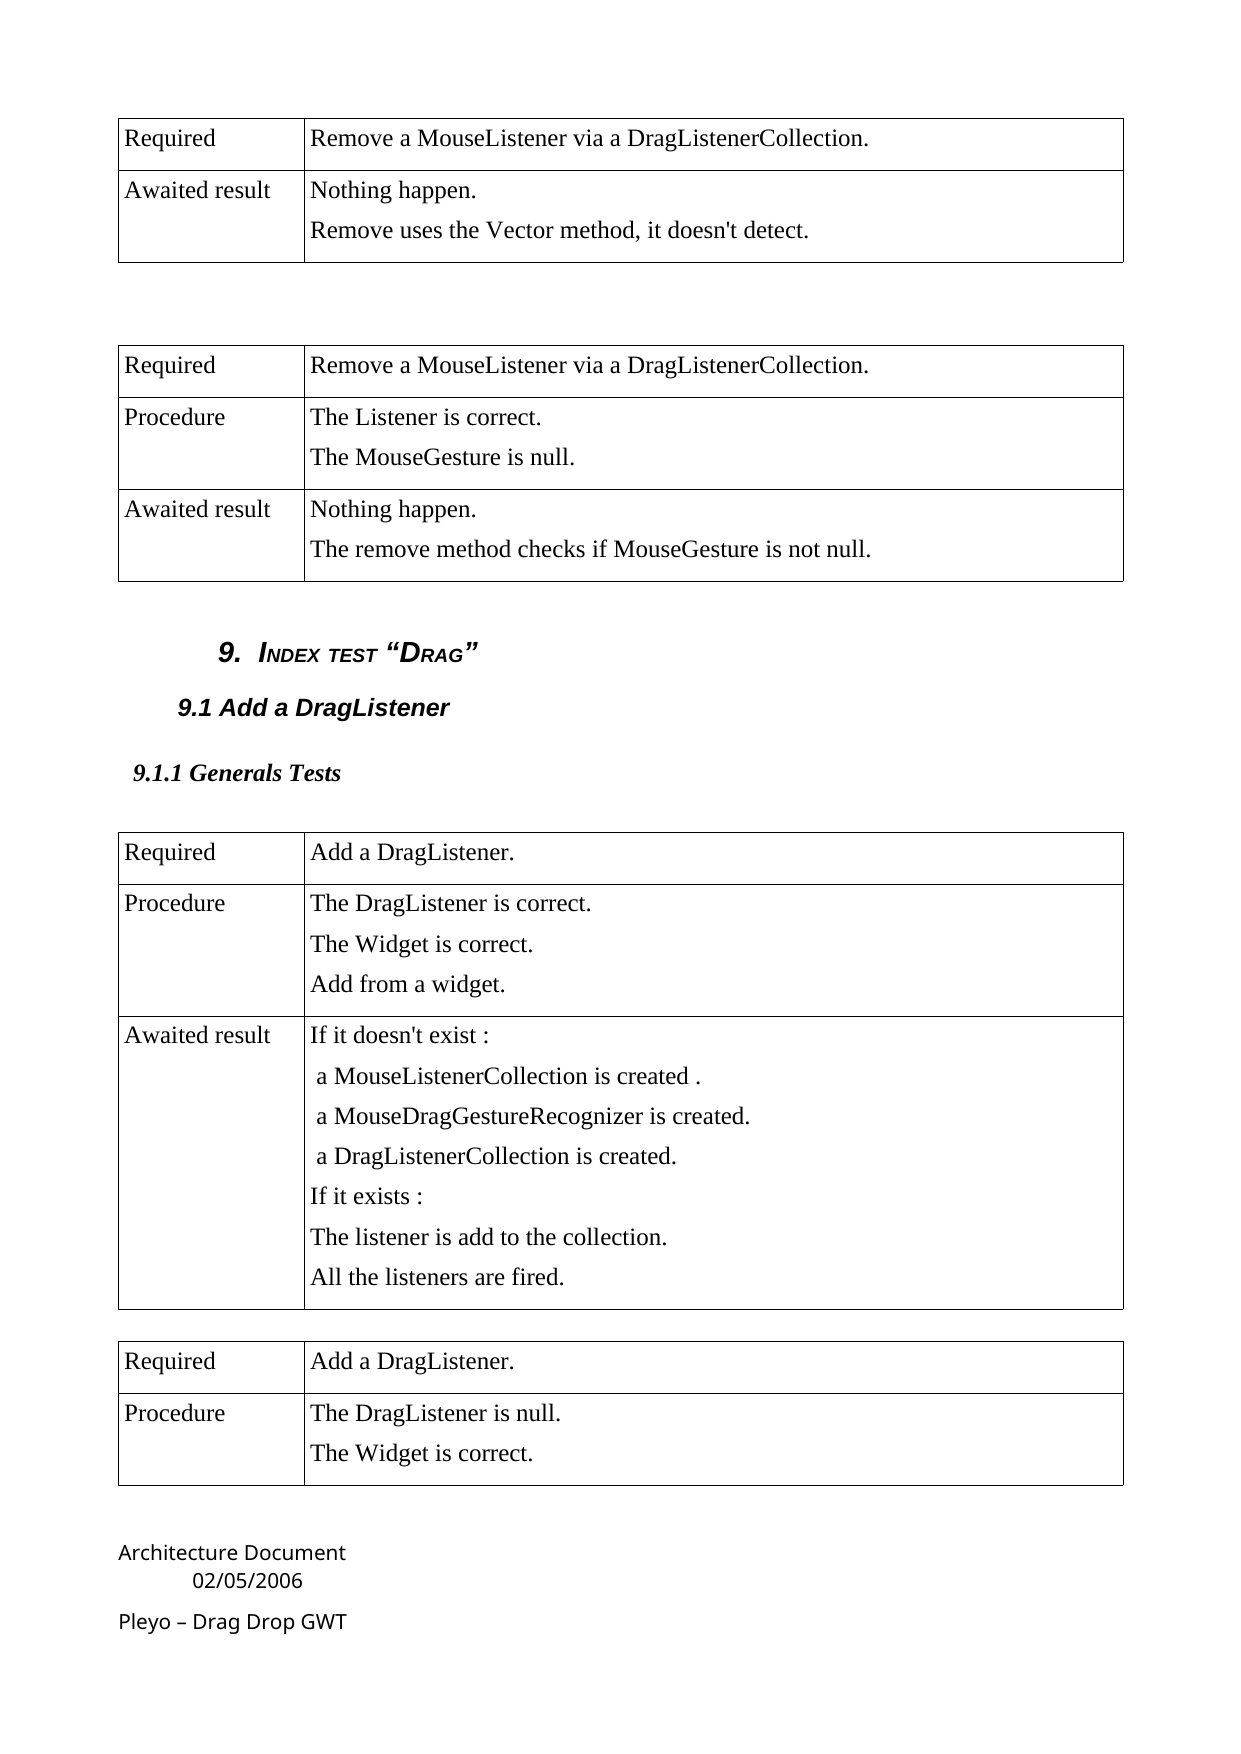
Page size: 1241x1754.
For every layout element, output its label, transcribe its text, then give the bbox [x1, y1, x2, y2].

table_cell Nothing happen. The remove method checks if MouseGesture is not null. [305, 490, 1123, 581]
table_cell Procedure [119, 398, 304, 489]
table_cell The DragListener is correct. The Widget is correct. Add from a widget. [305, 885, 1123, 1016]
table_cell Awaited result [119, 171, 304, 262]
subtitle 9.1.1 Generals Tests [133, 759, 1122, 787]
table_header Add a DragListener. [305, 1342, 1123, 1393]
table_header Required [119, 346, 304, 397]
table_header Required [119, 1342, 304, 1393]
text 9. Index test “Drag” [177, 636, 1122, 669]
subtitle 9.1 Add a DragListener [177, 694, 1122, 722]
table_cell If it doesn't exist : a MouseListenerCollection is created . a MouseDragGestureRecognizer is created. a DragListenerCollection is created. If it exists : The listener is add to the collection. All the listeners are fired. [305, 1017, 1123, 1309]
table_header Required [119, 119, 304, 170]
table_header Remove a MouseListener via a DragListenerCollection. [305, 119, 1123, 170]
table_cell Nothing happen. Remove uses the Vector method, it doesn't detect. [305, 171, 1123, 262]
table_cell The DragListener is null. The Widget is correct. [305, 1394, 1123, 1485]
table_header Remove a MouseListener via a DragListenerCollection. [305, 346, 1123, 397]
table_cell Awaited result [119, 1017, 304, 1309]
table_cell Procedure [119, 1394, 304, 1485]
table_header Add a DragListener. [305, 833, 1123, 884]
table_cell Procedure [119, 885, 304, 1016]
table_header Required [119, 833, 304, 884]
table_cell Awaited result [119, 490, 304, 581]
table_cell The Listener is correct. The MouseGesture is null. [305, 398, 1123, 489]
